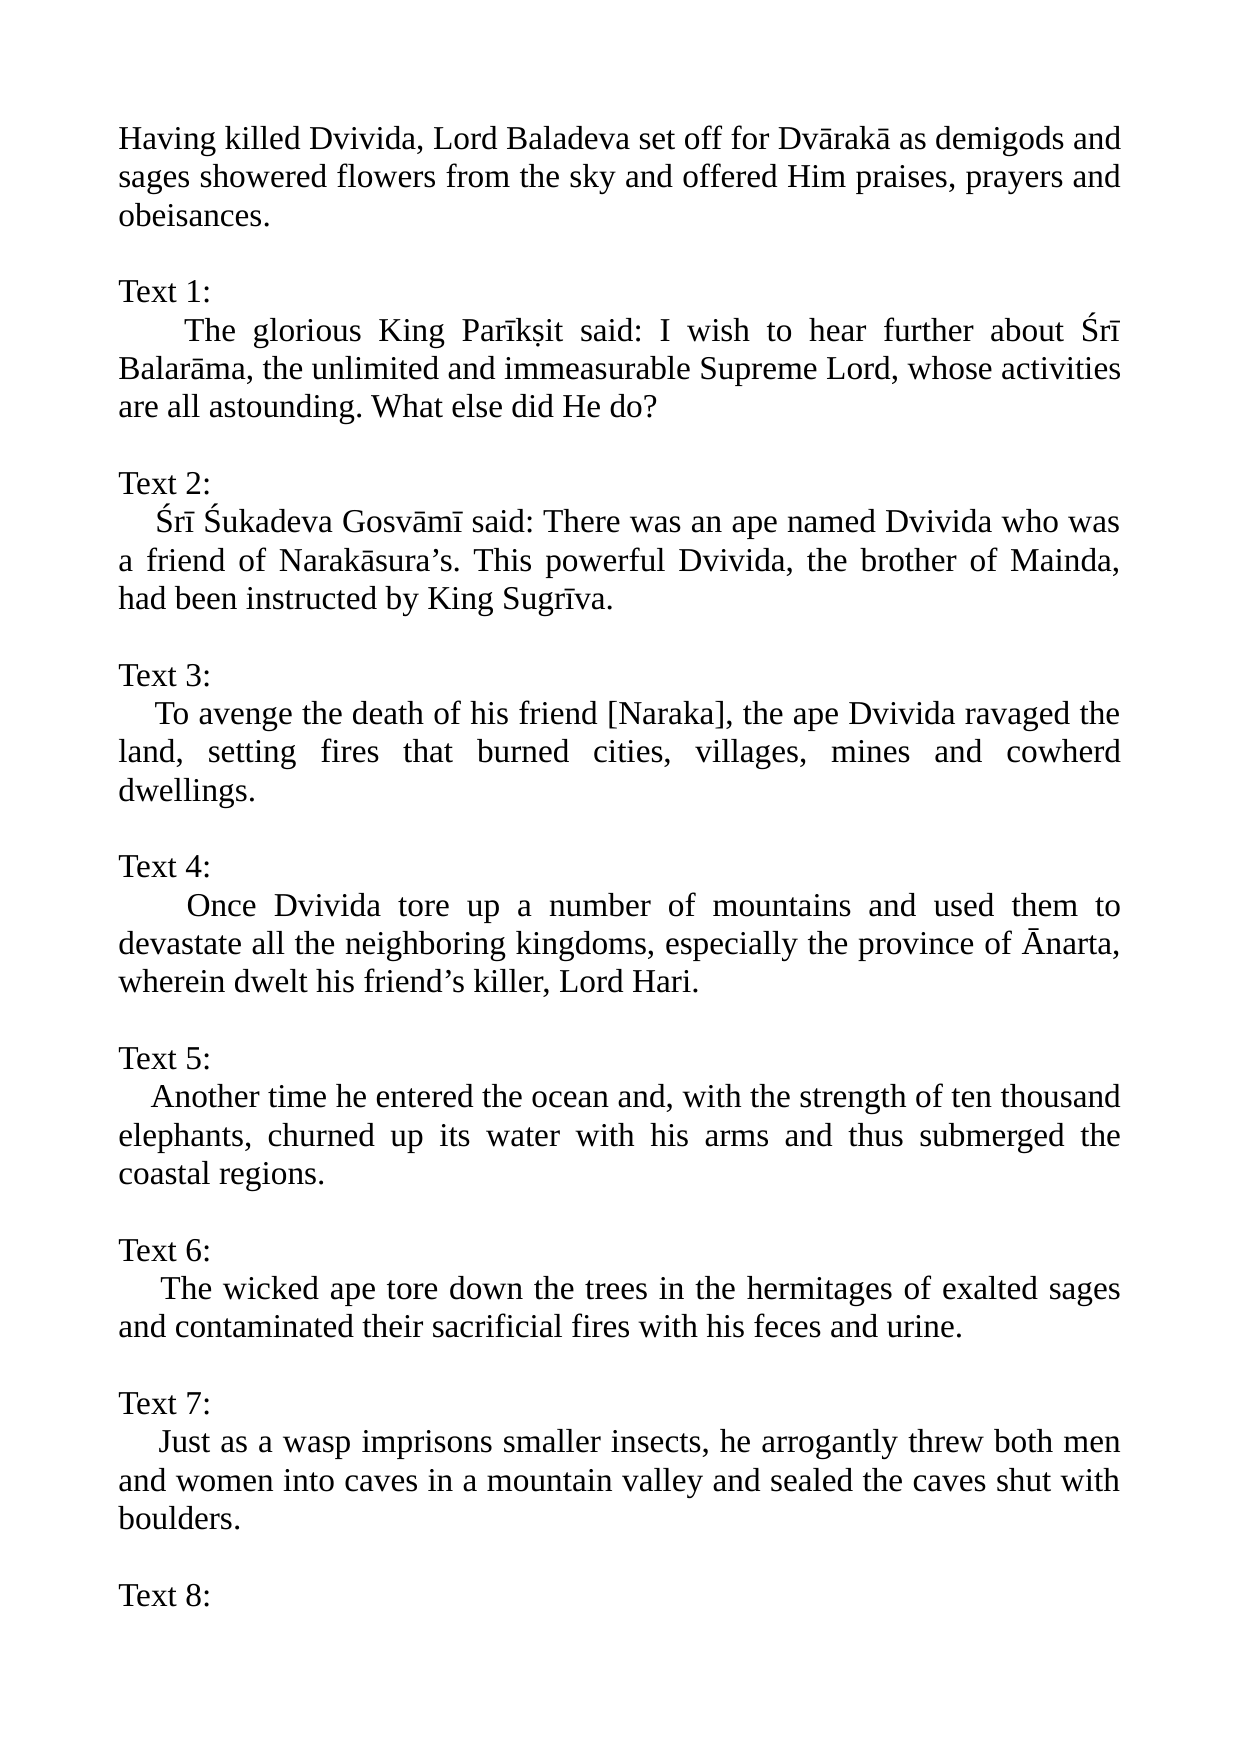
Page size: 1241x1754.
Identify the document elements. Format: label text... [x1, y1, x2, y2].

text Text 8: [118, 1575, 1122, 1613]
text Having killed Dvivida, Lord Baladeva set off for Dvārakā as demigods and sages showered flowers from the sky and offered Him praises, prayers and obeisances. [118, 118, 1122, 233]
text Just as a wasp imprisons smaller insects, he arrogantly threw both men and women into caves in a mountain valley and sealed the caves shut with boulders. [118, 1421, 1122, 1536]
text Text 6: [118, 1230, 1122, 1268]
text Text 7: [118, 1383, 1122, 1421]
text Text 3: [118, 655, 1122, 693]
text The glorious King Parīkṣit said: I wish to hear further about Śrī Balarāma, the unlimited and immeasurable Supreme Lord, whose activities are all astounding. What else did He do? [118, 310, 1122, 425]
text Śrī Śukadeva Gosvāmī said: There was an ape named Dvivida who was a friend of Narakāsura’s. This powerful Dvivida, the brother of Mainda, had been instructed by King Sugrīva. [118, 501, 1122, 616]
text The wicked ape tore down the trees in the hermitages of exalted sages and contaminated their sacrificial fires with his feces and urine. [118, 1268, 1122, 1345]
text To avenge the death of his friend [Naraka], the ape Dvivida ravaged the land, setting fires that burned cities, villages, mines and cowherd dwellings. [118, 693, 1122, 808]
text Text 2: [118, 463, 1122, 501]
text Once Dvivida tore up a number of mountains and used them to devastate all the neighboring kingdoms, especially the province of Ānarta, wherein dwelt his friend’s killer, Lord Hari. [118, 885, 1122, 1000]
text Text 5: [118, 1038, 1122, 1076]
text Text 1: [118, 271, 1122, 310]
text Another time he entered the ocean and, with the strength of ten thousand elephants, churned up its water with his arms and thus submerged the coastal regions. [118, 1076, 1122, 1191]
text Text 4: [118, 846, 1122, 885]
